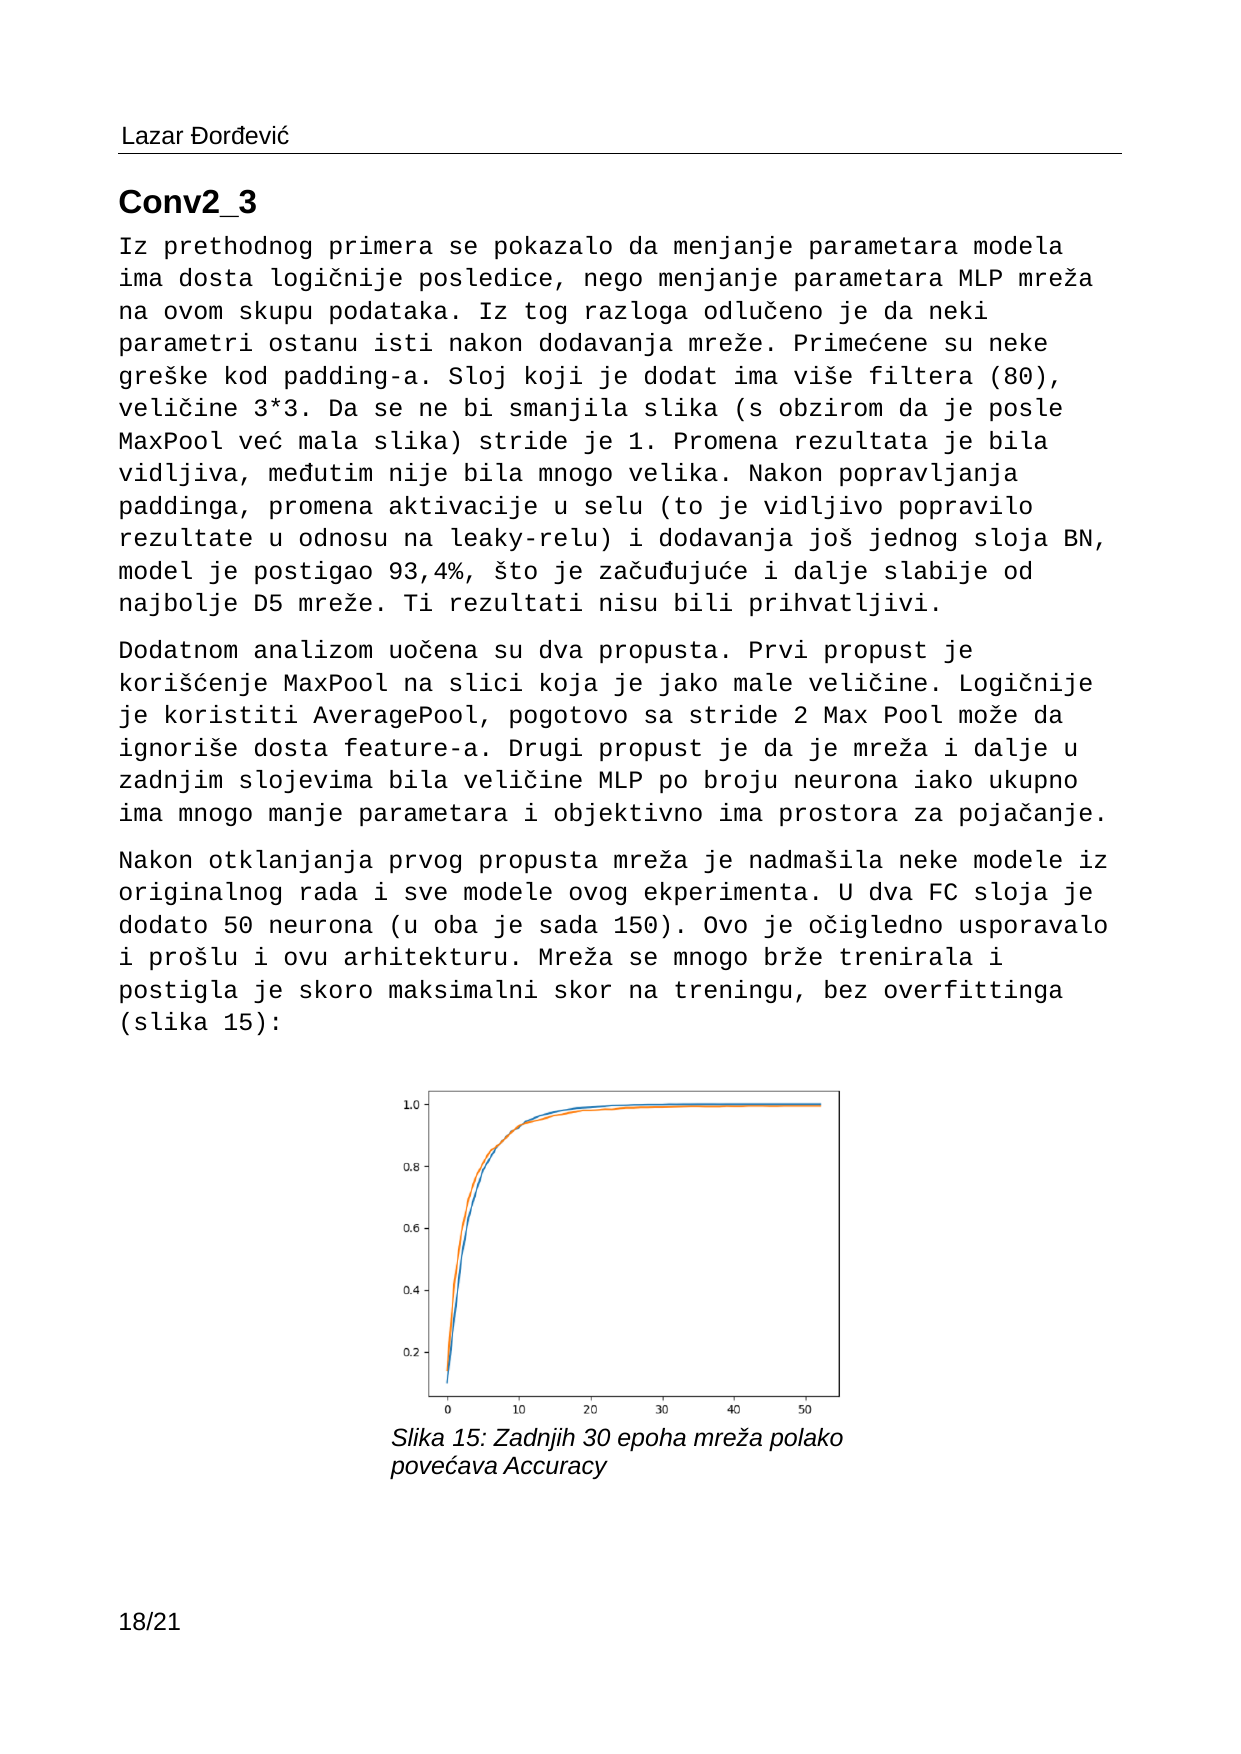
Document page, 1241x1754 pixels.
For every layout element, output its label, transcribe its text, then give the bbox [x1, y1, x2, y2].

text Iz prethodnog primera se pokazalo da menjanje parametara modela ima dosta logičnije posledice, nego menjanje parametara MLP mreža na ovom skupu podataka. Iz tog razloga odlučeno je da neki parametri ostanu isti nakon dodavanja mreže. Primećene su neke greške kod padding-a. Sloj koji je dodat ima više filtera (80), veličine 3*3. Da se ne bi smanjila slika (s obzirom da je posle MaxPool već mala slika) stride je 1. Promena rezultata je bila vidljiva, međutim nije bila mnogo velika. Nakon popravljanja paddinga, promena aktivacije u selu (to je vidljivo popravilo rezultate u odnosu na leaky-relu) i dodavanja još jednog sloja BN, model je postigao 93,4%, što je začuđujuće i dalje slabije od najbolje D5 mreže. Ti rezultati nisu bili prihvatljivi. [118, 233, 1122, 619]
picture [390, 1072, 850, 1423]
text Nakon otklanjanja prvog propusta mreža je nadmašila neke modele iz originalnog rada i sve modele ovog ekperimenta. U dva FC sloja je dodato 50 neurona (u oba je sada 150). Ovo je očigledno usporavalo i prošlu i ovu arhitekturu. Mreža se mnogo brže trenirala i postigla je skoro maksimalni skor na treningu, bez overfittinga (slika 15): [118, 847, 1122, 1038]
text Dodatnom analizom uočena su dva propusta. Prvi propust je korišćenje MaxPool na slici koja je jako male veličine. Logičnije je koristiti AveragePool, pogotovo sa stride 2 Max Pool može da ignoriše dosta feature-a. Drugi propust je da je mreža i dalje u zadnjim slojevima bila veličine MLP po broju neurona iako ukupno ima mnogo manje parametara i objektivno ima prostora za pojačanje. [118, 638, 1122, 829]
text Slika 15: Zadnjih 30 epoha mreža polako povećava Accuracy [391, 1423, 849, 1480]
subtitle Conv2_3 [118, 182, 1122, 221]
